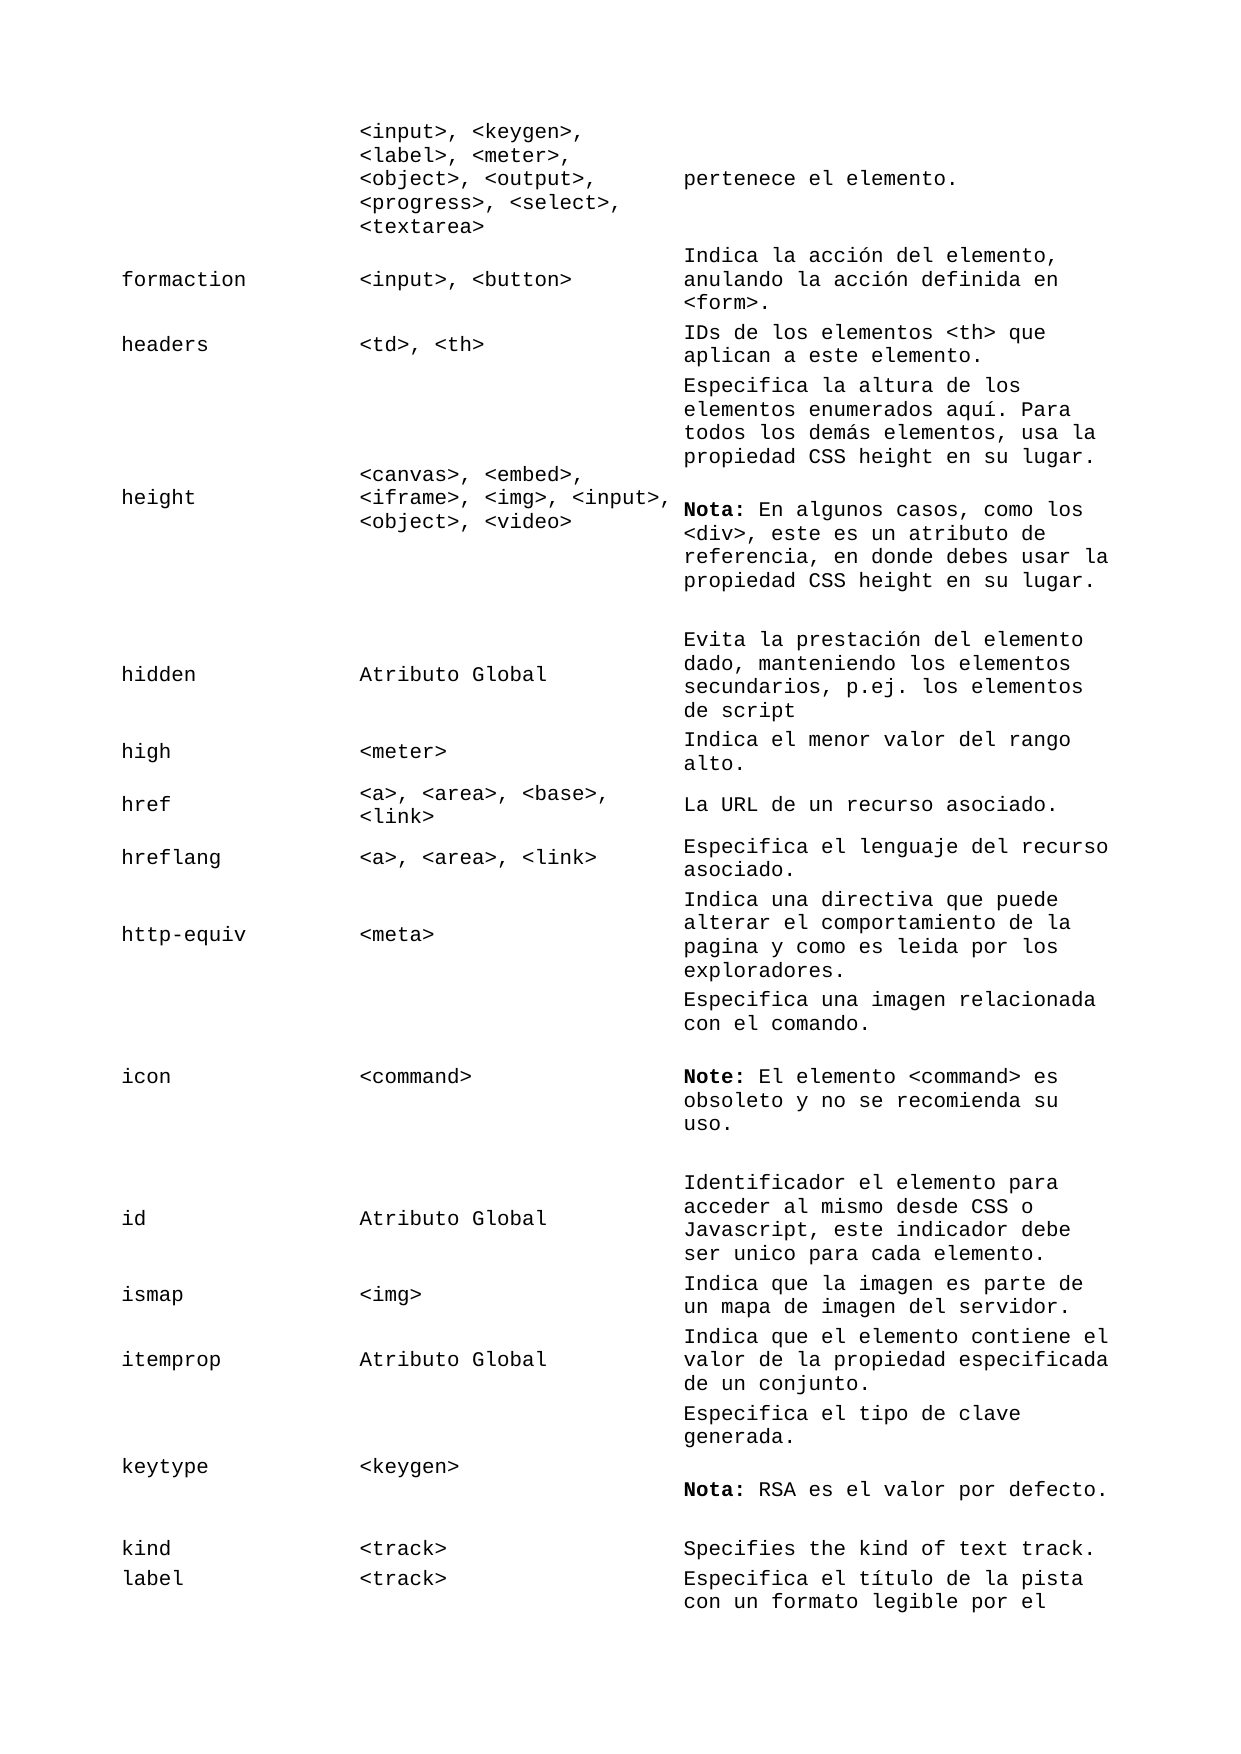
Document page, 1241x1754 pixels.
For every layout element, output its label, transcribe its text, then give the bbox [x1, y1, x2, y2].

table_cell <meter> [356, 726, 680, 779]
table_cell <input>, <button> [356, 242, 680, 319]
table_cell Indica una directiva que puede alterar el comportamiento de la pagina y como es leida por los exploradores. [680, 886, 1122, 986]
table_cell formaction [118, 242, 356, 319]
table_cell Especifica el título de la pista con un formato legible por el [680, 1565, 1122, 1618]
table_cell hidden [118, 626, 356, 726]
table_cell Specifies the kind of text track. [680, 1535, 1122, 1565]
table_cell Indica la acción del elemento, anulando la acción definida en <form>. [680, 242, 1122, 319]
table_cell id [118, 1169, 356, 1270]
table_cell <input>, <keygen>, <label>, <meter>, <object>, <output>, <progress>, <select>, <textarea> [356, 118, 680, 242]
table_cell <a>, <area>, <link> [356, 833, 680, 886]
table_cell pertenece el elemento. [680, 118, 1122, 242]
table_cell height [118, 372, 356, 626]
table_cell <meta> [356, 886, 680, 986]
table_cell <td>, <th> [356, 319, 680, 372]
table_cell <track> [356, 1535, 680, 1565]
table_cell hreflang [118, 833, 356, 886]
table_cell <keygen> [356, 1400, 680, 1535]
table_cell La URL de un recurso asociado. [680, 780, 1122, 833]
table_cell http-equiv [118, 886, 356, 986]
table_cell Evita la prestación del elemento dado, manteniendo los elementos secundarios, p.ej. los elementos de script [680, 626, 1122, 726]
table_cell Identificador el elemento para acceder al mismo desde CSS o Javascript, este indicador debe ser unico para cada elemento. [680, 1169, 1122, 1270]
table_cell kind [118, 1535, 356, 1565]
table_cell Especifica la altura de los elementos enumerados aquí. Para todos los demás elementos, usa la propiedad CSS height en su lugar. Nota: En algunos casos, como los <div>, este es un atributo de referencia, en donde debes usar la propiedad CSS height en su lugar. [680, 372, 1122, 626]
table_cell <a>, <area>, <base>, <link> [356, 780, 680, 833]
table_cell high [118, 726, 356, 779]
table_cell Atributo Global [356, 1323, 680, 1399]
table_cell Atributo Global [356, 626, 680, 726]
table_cell Indica que la imagen es parte de un mapa de imagen del servidor. [680, 1270, 1122, 1323]
table_cell Especifica el tipo de clave generada. Nota: RSA es el valor por defecto. [680, 1400, 1122, 1535]
table_cell <canvas>, <embed>, <iframe>, <img>, <input>, <object>, <video> [356, 372, 680, 626]
table_cell <track> [356, 1565, 680, 1618]
table_cell label [118, 1565, 356, 1618]
table_cell [118, 118, 356, 242]
table_cell IDs de los elementos <th> que aplican a este elemento. [680, 319, 1122, 372]
table_cell href [118, 780, 356, 833]
table_cell ismap [118, 1270, 356, 1323]
table_cell headers [118, 319, 356, 372]
table_cell Especifica el lenguaje del recurso asociado. [680, 833, 1122, 886]
table_cell Indica que el elemento contiene el valor de la propiedad especificada de un conjunto. [680, 1323, 1122, 1399]
table_cell Indica el menor valor del rango alto. [680, 726, 1122, 779]
table_cell icon [118, 986, 356, 1169]
table_cell keytype [118, 1400, 356, 1535]
table_cell Especifica una imagen relacionada con el comando. Note: El elemento <command> es obsoleto y no se recomienda su uso. [680, 986, 1122, 1169]
table_cell itemprop [118, 1323, 356, 1399]
table_cell <command> [356, 986, 680, 1169]
table_cell <img> [356, 1270, 680, 1323]
table_cell Atributo Global [356, 1169, 680, 1270]
